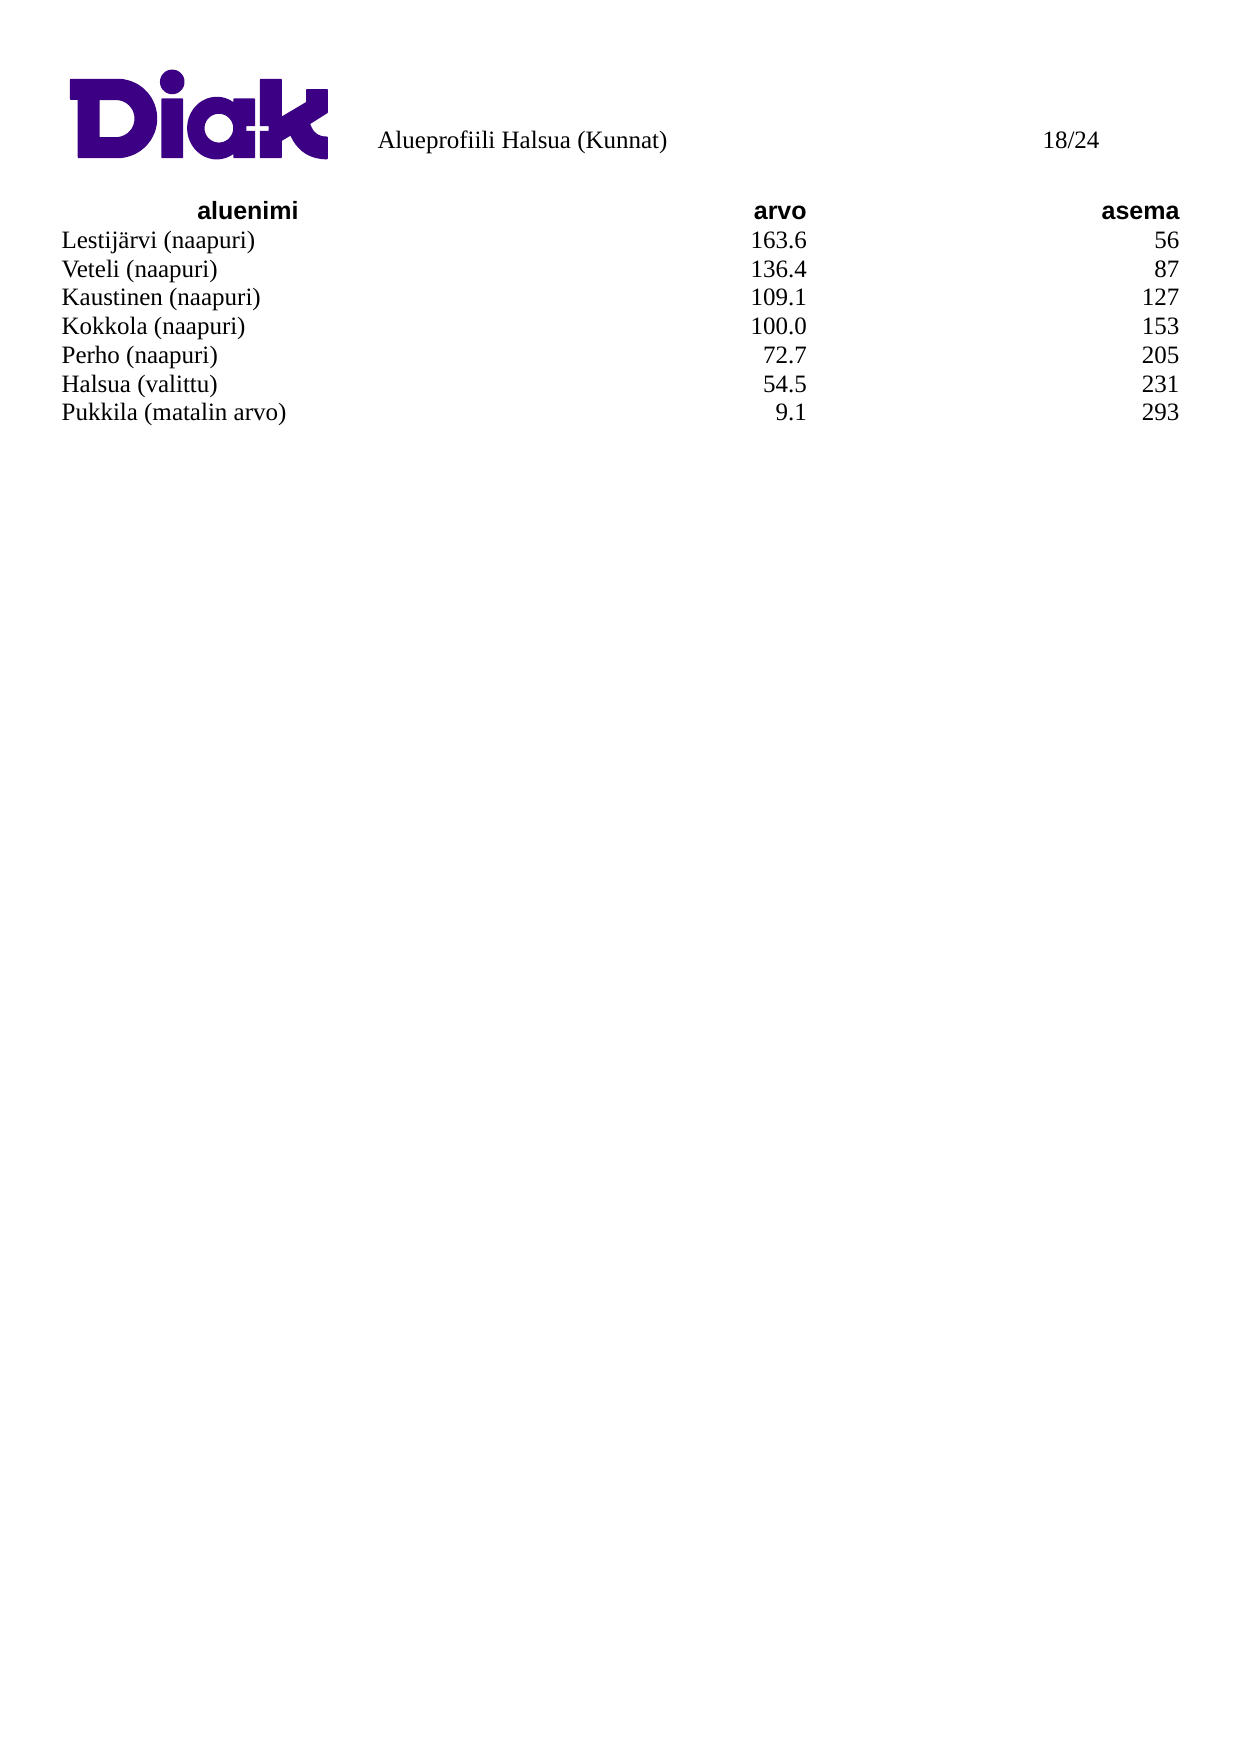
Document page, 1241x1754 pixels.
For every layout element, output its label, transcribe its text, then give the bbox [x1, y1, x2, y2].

table_header aluenimi [61, 196, 434, 225]
table_cell 163.6 [434, 225, 806, 254]
table_cell Pukkila (matalin arvo) [61, 398, 434, 426]
table_cell 87 [806, 254, 1179, 282]
table_cell 293 [806, 398, 1179, 426]
table_cell Veteli (naapuri) [61, 254, 434, 282]
table_cell Halsua (valittu) [61, 369, 434, 397]
table_cell Perho (naapuri) [61, 340, 434, 369]
table_cell 56 [806, 225, 1179, 254]
table_cell 127 [806, 283, 1179, 311]
table_cell 205 [806, 340, 1179, 369]
table_cell 100.0 [434, 311, 806, 340]
table_cell Kokkola (naapuri) [61, 311, 434, 340]
table_cell Kaustinen (naapuri) [61, 283, 434, 311]
table_cell 72.7 [434, 340, 806, 369]
table_cell 109.1 [434, 283, 806, 311]
table_header arvo [434, 196, 806, 225]
table_header asema [806, 196, 1179, 225]
table_cell 54.5 [434, 369, 806, 397]
table_cell 231 [806, 369, 1179, 397]
table_cell 9.1 [434, 398, 806, 426]
table_cell 153 [806, 311, 1179, 340]
table_cell Lestijärvi (naapuri) [61, 225, 434, 254]
table_cell 136.4 [434, 254, 806, 282]
